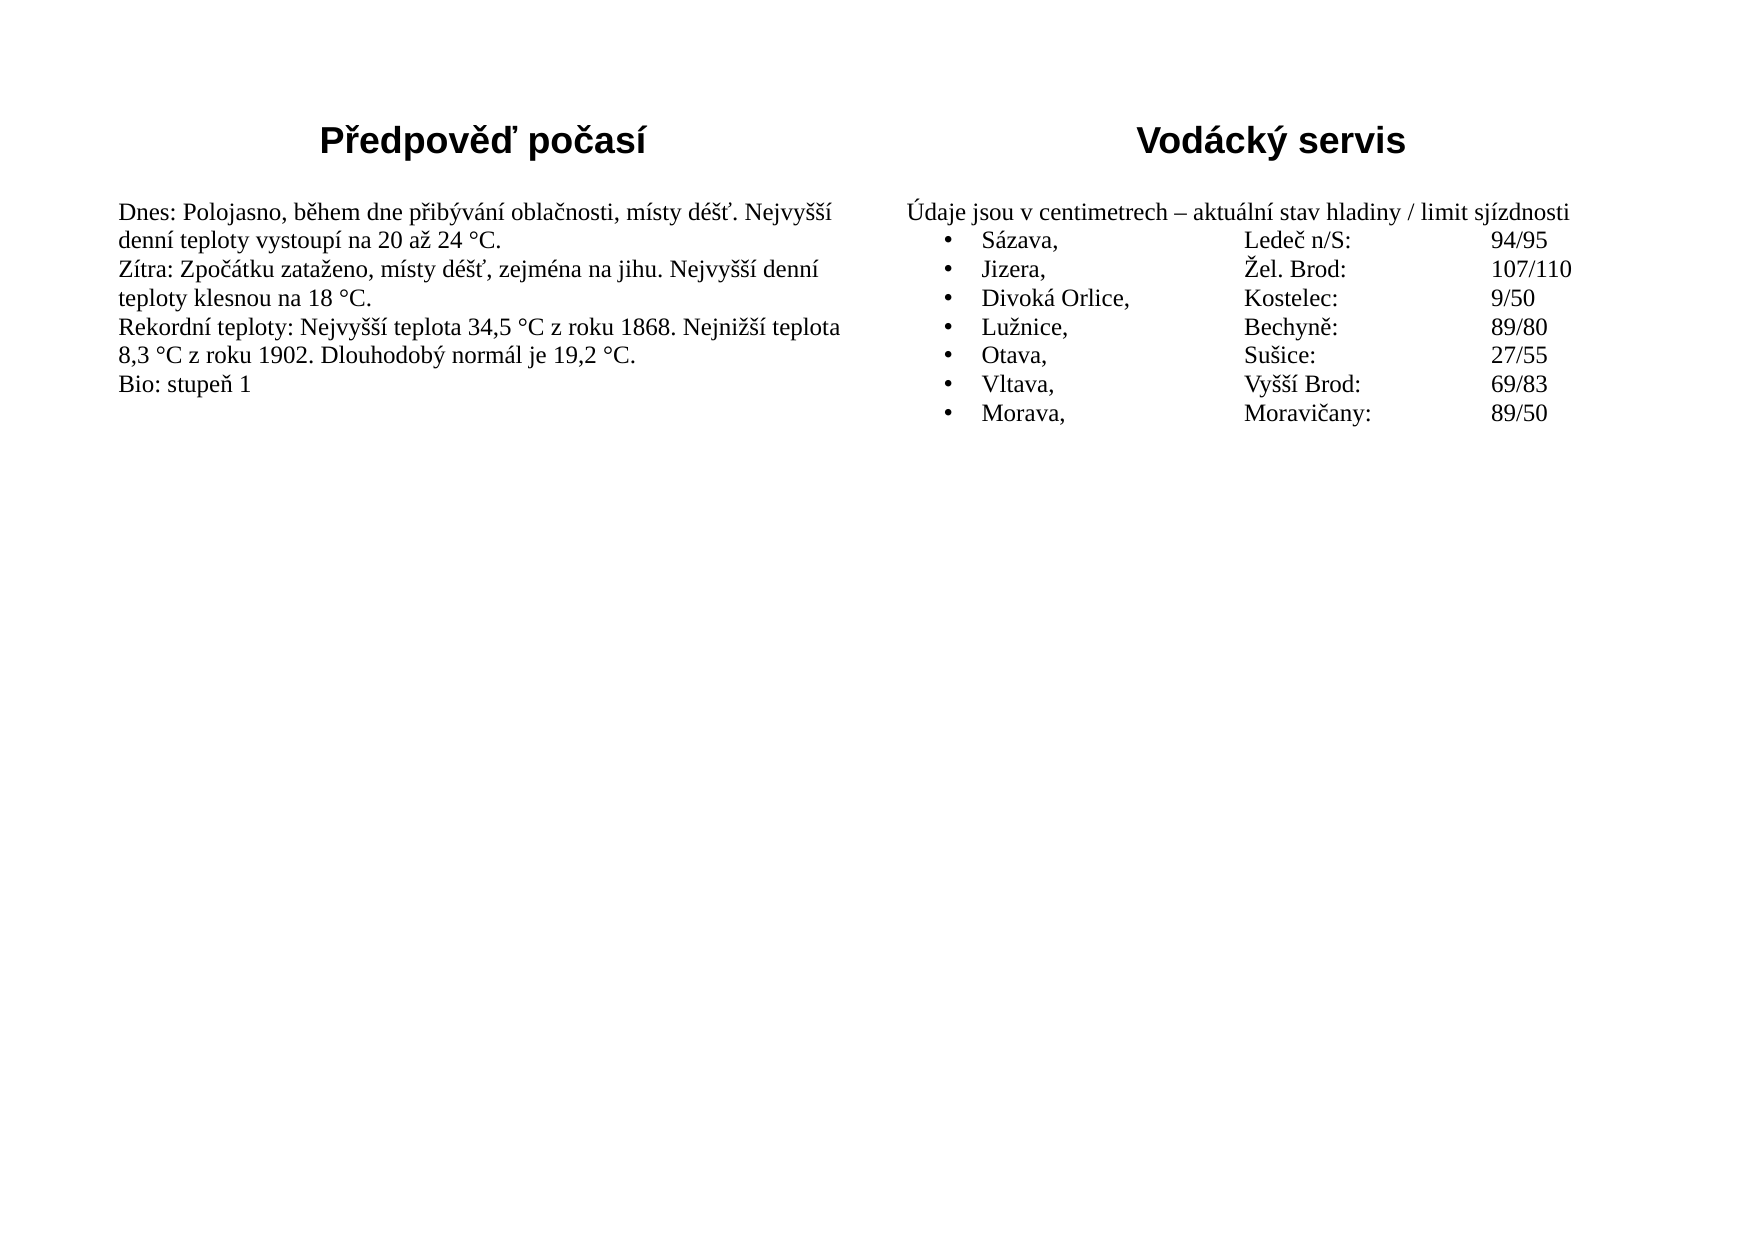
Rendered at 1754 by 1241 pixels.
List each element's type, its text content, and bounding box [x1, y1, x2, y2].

list Morava, Moravičany: 89/50 [944, 398, 1636, 427]
list Lužnice, Bechyně: 89/80 [944, 312, 1636, 340]
text Dnes: Polojasno, během dne přibývání oblačnosti, místy déšť. Nejvyšší denní teploty vystoupí na 20 až 24 °C. [118, 197, 847, 254]
text Údaje jsou v centimetrech – aktuální stav hladiny / limit sjízdnosti [906, 197, 1636, 225]
list Otava, Sušice: 27/55 [944, 340, 1636, 369]
subtitle Předpověď počasí [118, 118, 847, 161]
text Rekordní teploty: Nejvyšší teplota 34,5 °C z roku 1868. Nejnižší teplota 8,3 °C z roku 1902. Dlouhodobý normál je 19,2 °C. [118, 312, 847, 369]
subtitle Vodácký servis [906, 118, 1636, 161]
list Vltava, Vyšší Brod: 69/83 [944, 369, 1636, 398]
list Divoká Orlice, Kostelec: 9/50 [944, 283, 1636, 312]
text Bio: stupeň 1 [118, 369, 847, 398]
text Zítra: Zpočátku zataženo, místy déšť, zejména na jihu. Nejvyšší denní teploty klesnou na 18 °C. [118, 254, 847, 312]
list Jizera, Žel. Brod: 107/110 [944, 254, 1636, 283]
list Sázava, Ledeč n/S: 94/95 [944, 225, 1636, 254]
